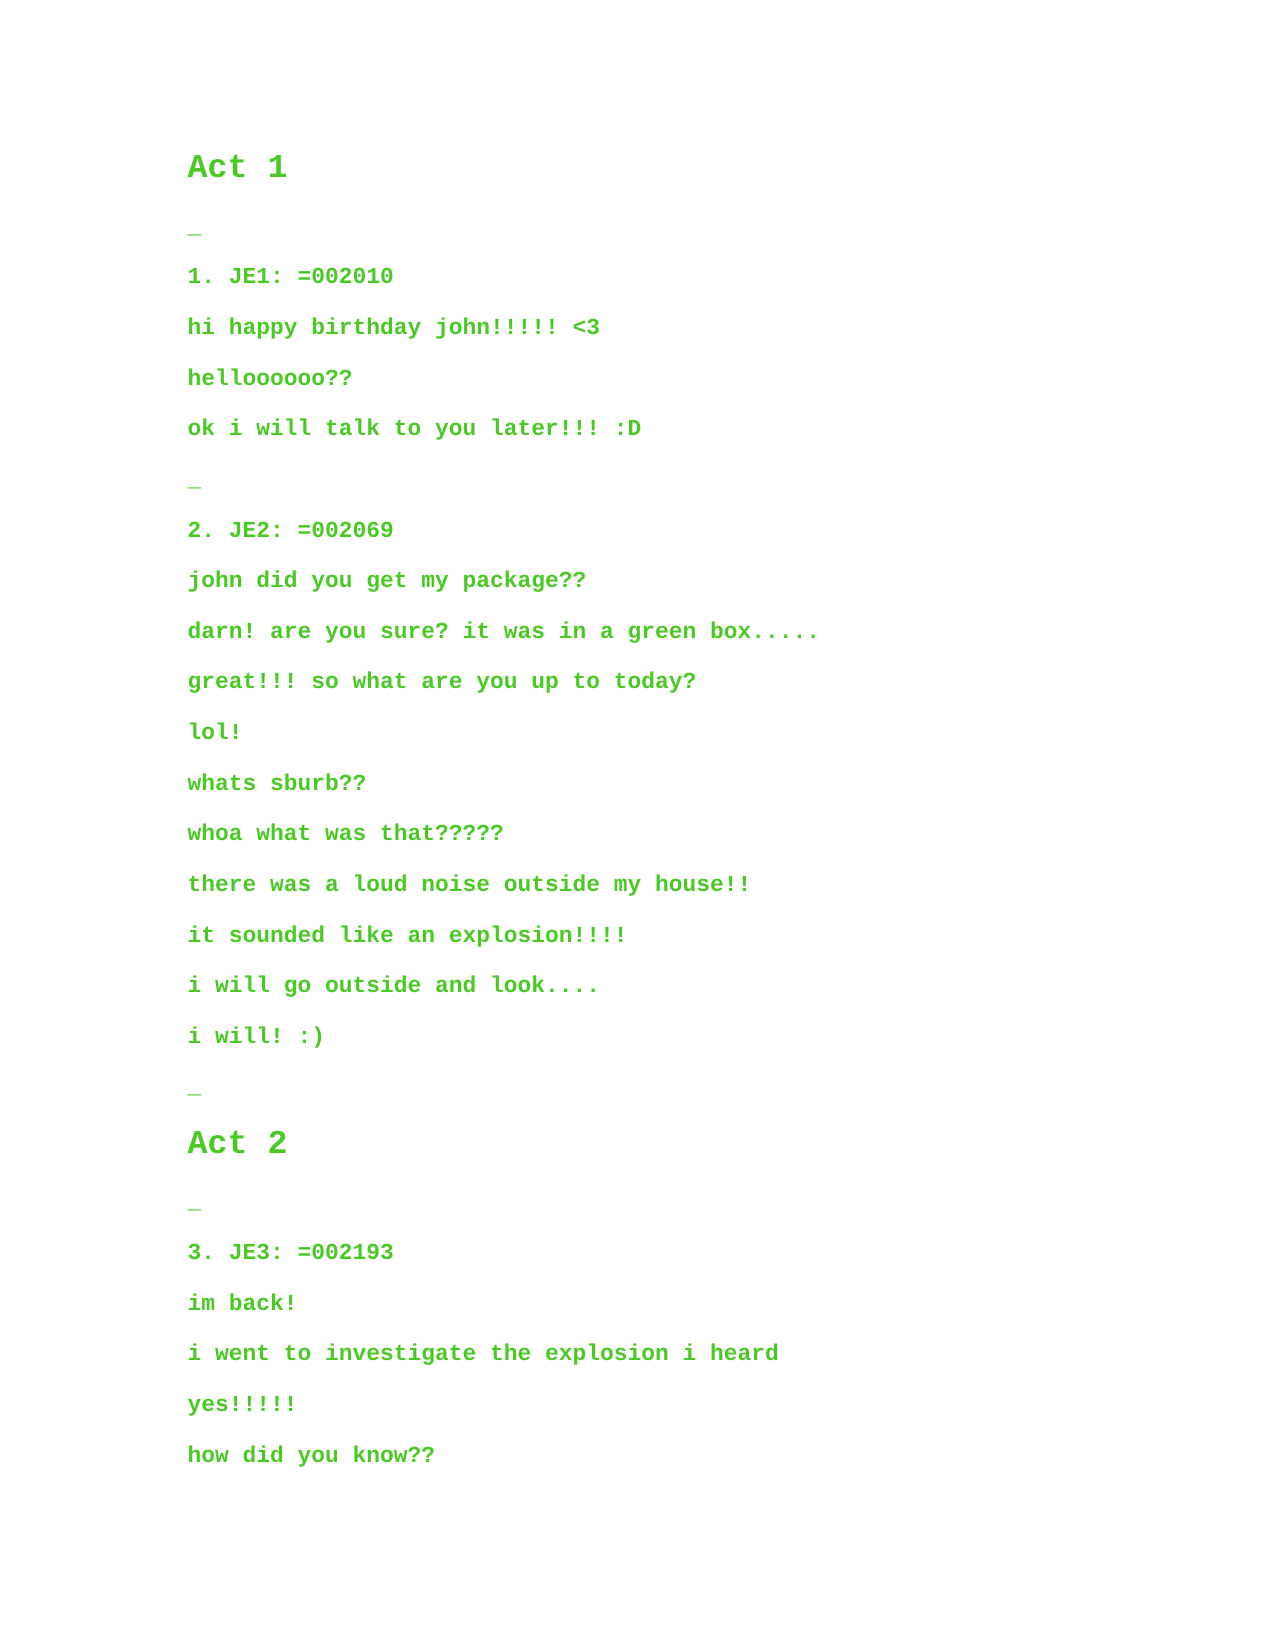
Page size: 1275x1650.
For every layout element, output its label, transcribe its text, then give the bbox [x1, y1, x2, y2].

text 2. JE2: =002069 [187, 518, 1087, 544]
text hi happy birthday john!!!!! <3 [187, 316, 1087, 341]
text i will go outside and look.... [187, 974, 1087, 999]
text how did you know?? [187, 1443, 1087, 1469]
text _ [187, 214, 1087, 240]
text i went to investigate the explosion i heard [187, 1342, 1087, 1368]
text Act 1 [187, 150, 1087, 188]
text im back! [187, 1291, 1087, 1317]
text 3. JE3: =002193 [187, 1240, 1087, 1266]
text whoa what was that????? [187, 822, 1087, 848]
text it sounded like an explosion!!!! [187, 923, 1087, 949]
text great!!! so what are you up to today? [187, 670, 1087, 696]
text yes!!!!! [187, 1392, 1087, 1418]
text ok i will talk to you later!!! :D [187, 417, 1087, 443]
text john did you get my package?? [187, 569, 1087, 594]
text _ [187, 1190, 1087, 1216]
text _ [187, 1075, 1087, 1101]
text Act 2 [187, 1126, 1087, 1163]
text darn! are you sure? it was in a green box..... [187, 619, 1087, 645]
text i will! :) [187, 1024, 1087, 1050]
text _ [187, 467, 1087, 493]
text helloooooo?? [187, 366, 1087, 392]
text lol! [187, 721, 1087, 746]
text whats sburb?? [187, 771, 1087, 797]
text 1. JE1: =002010 [187, 265, 1087, 291]
text there was a loud noise outside my house!! [187, 872, 1087, 898]
